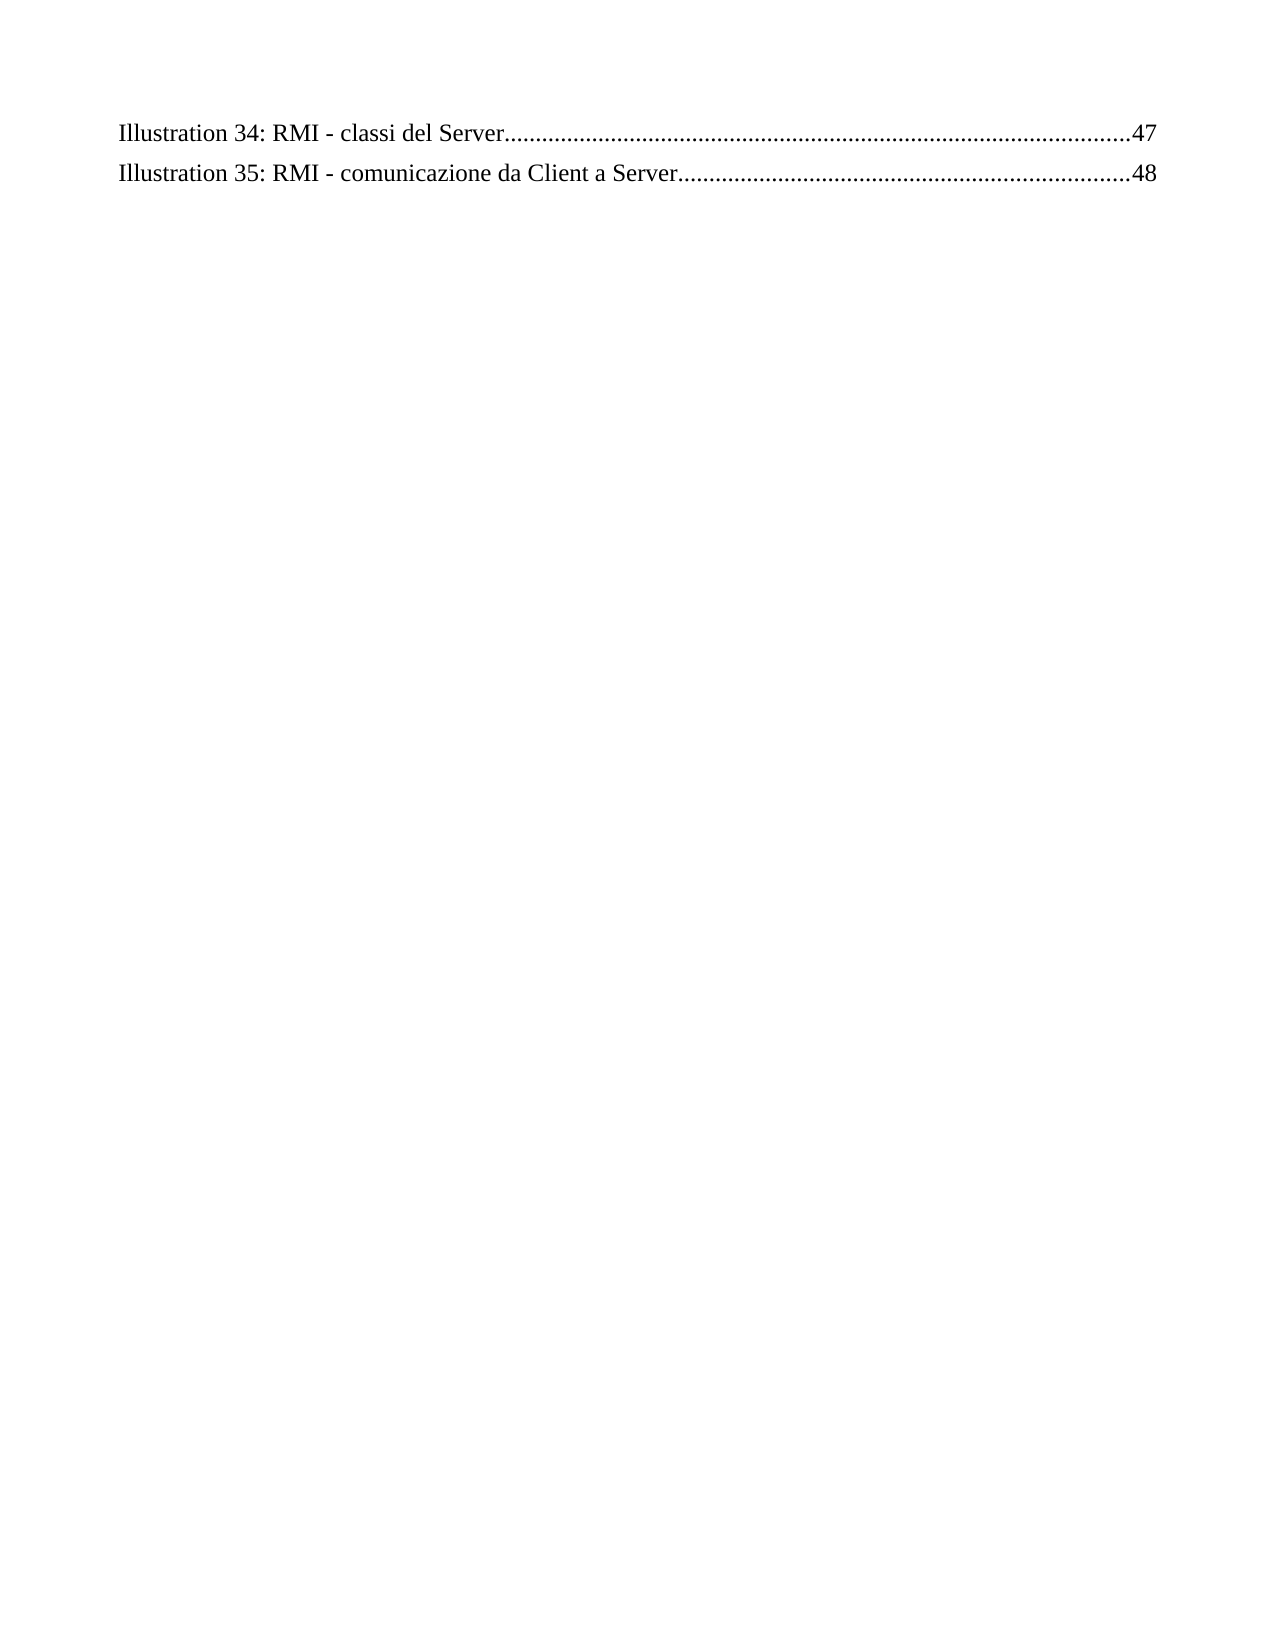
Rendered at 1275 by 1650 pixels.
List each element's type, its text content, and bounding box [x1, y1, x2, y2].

text Illustration 35: RMI - comunicazione da Client a Server 48 [118, 158, 1157, 187]
text Illustration 34: RMI - classi del Server 47 [118, 118, 1157, 147]
